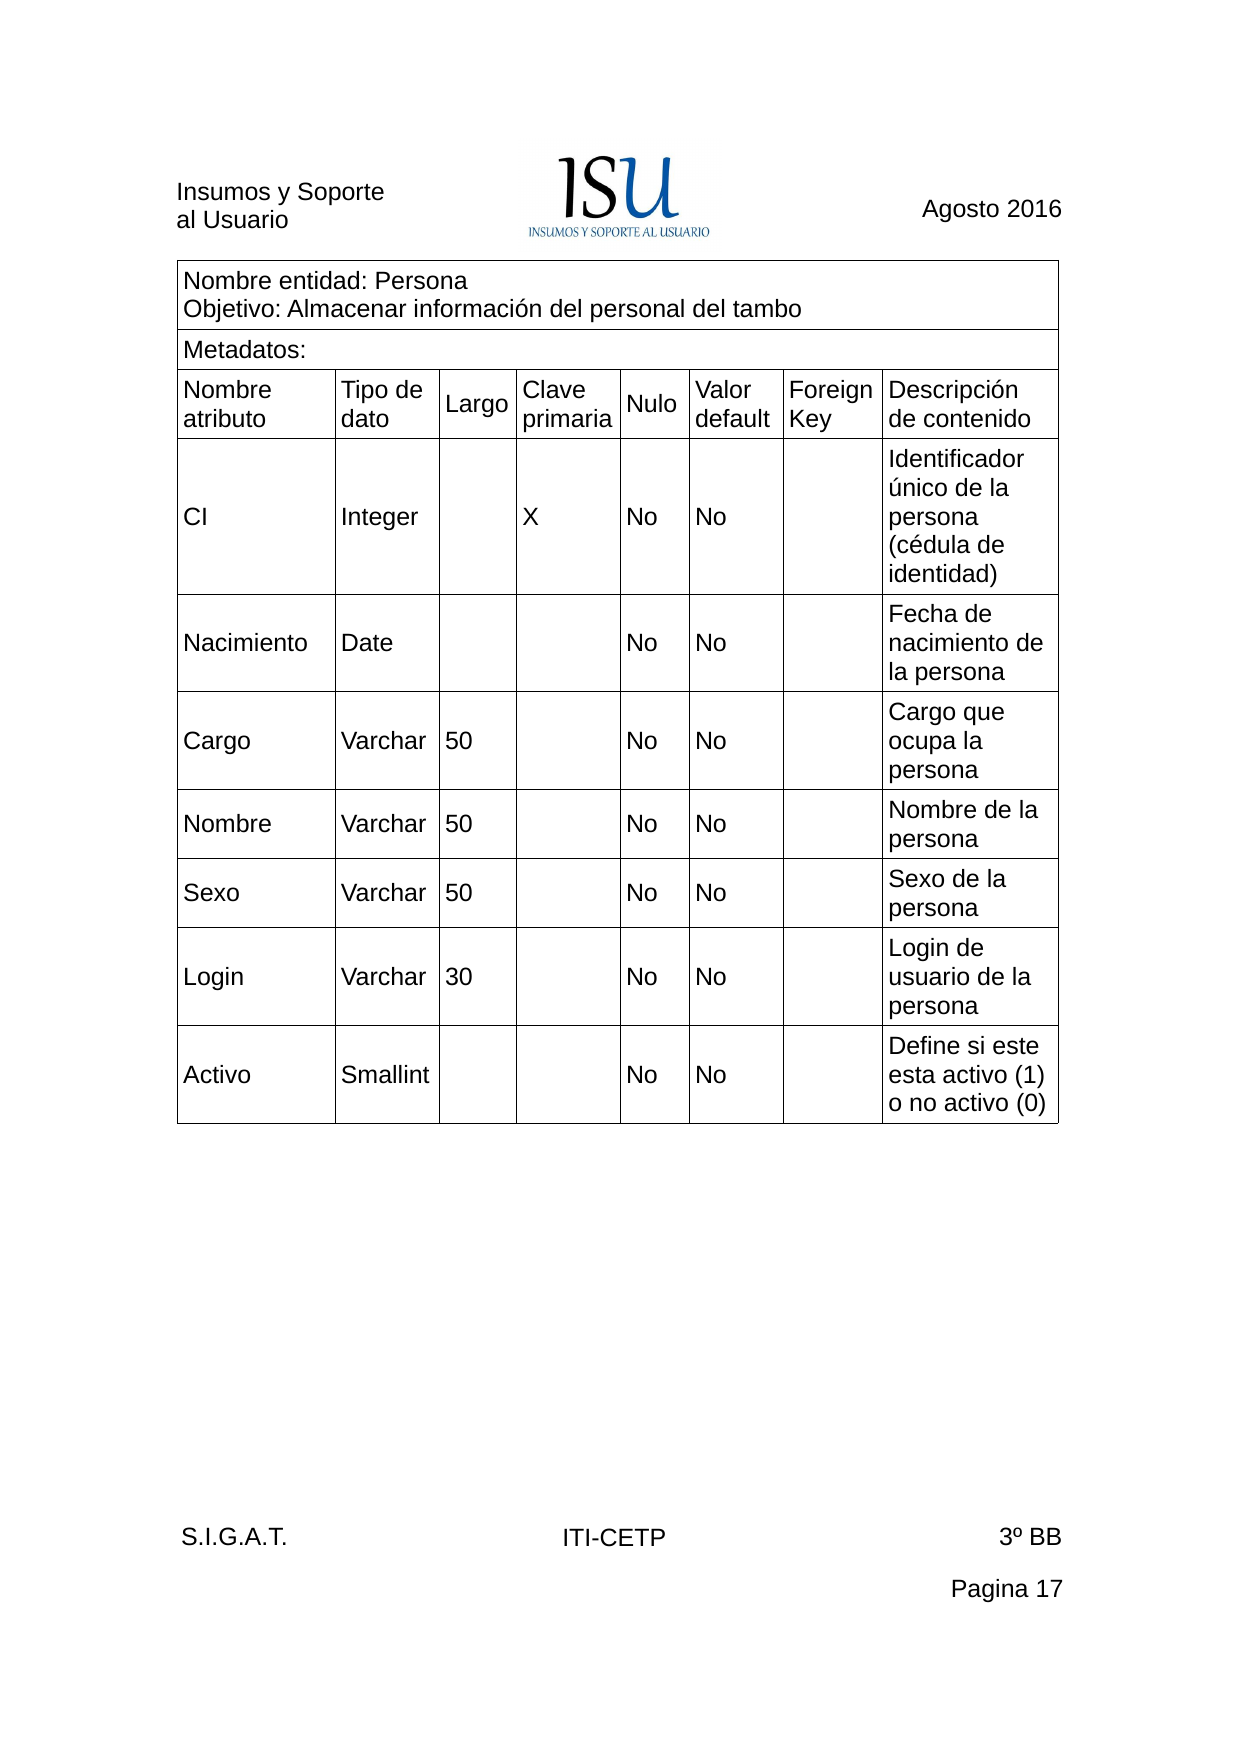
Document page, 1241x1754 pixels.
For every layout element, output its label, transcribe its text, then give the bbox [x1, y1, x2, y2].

table_cell Login de usuario de la persona [883, 928, 1058, 1025]
table_cell No [621, 595, 689, 691]
table_cell Login [178, 928, 335, 1025]
table_cell No [621, 790, 689, 858]
table_cell [517, 928, 620, 1025]
table_cell No [621, 1026, 689, 1123]
table_cell Largo [440, 370, 516, 438]
table_cell [784, 692, 882, 789]
table_cell [784, 1026, 882, 1123]
table_cell No [690, 928, 783, 1025]
table_cell 50 [440, 859, 516, 927]
table_cell Descripción de contenido [883, 370, 1058, 438]
picture [517, 138, 723, 252]
table_cell Tipo de dato [336, 370, 439, 438]
table_cell 50 [440, 790, 516, 858]
table_cell Varchar [336, 859, 439, 927]
table_cell Integer [336, 439, 439, 593]
table_cell No [621, 928, 689, 1025]
table_cell Activo [178, 1026, 335, 1123]
table_cell No [690, 790, 783, 858]
table_cell Valor default [690, 370, 783, 438]
table_cell Fecha de nacimiento de la persona [883, 595, 1058, 691]
table_cell Define si este esta activo (1) o no activo (0) [883, 1026, 1058, 1123]
table_cell 30 [440, 928, 516, 1025]
table_cell Sexo de la persona [883, 859, 1058, 927]
table_cell Metadatos: [178, 330, 1058, 369]
table_cell [517, 692, 620, 789]
table_cell [517, 595, 620, 691]
table_cell No [621, 692, 689, 789]
table_cell [784, 439, 882, 593]
table_cell Nombre de la persona [883, 790, 1058, 858]
table_cell No [690, 692, 783, 789]
table_cell No [621, 439, 689, 593]
table_cell X [517, 439, 620, 593]
table_cell CI [178, 439, 335, 593]
table_cell [784, 928, 882, 1025]
table_cell Nacimiento [178, 595, 335, 691]
table_cell No [690, 859, 783, 927]
table_cell No [621, 859, 689, 927]
table_cell [517, 1026, 620, 1123]
table_cell No [690, 439, 783, 593]
table_cell [517, 790, 620, 858]
table_cell [784, 595, 882, 691]
table_cell Sexo [178, 859, 335, 927]
table_cell Varchar [336, 692, 439, 789]
table_cell Nombre atributo [178, 370, 335, 438]
table_cell Foreign Key [784, 370, 882, 438]
table_cell [784, 790, 882, 858]
table_cell Cargo [178, 692, 335, 789]
table_cell Cargo que ocupa la persona [883, 692, 1058, 789]
table_cell [440, 1026, 516, 1123]
table_cell Nulo [621, 370, 689, 438]
table_cell No [690, 1026, 783, 1123]
table_cell Nombre [178, 790, 335, 858]
table_cell Date [336, 595, 439, 691]
table_cell [440, 595, 516, 691]
table_cell [440, 439, 516, 593]
table_cell Identificador único de la persona (cédula de identidad) [883, 439, 1058, 593]
table_cell Varchar [336, 790, 439, 858]
table_cell No [690, 595, 783, 691]
table_cell Varchar [336, 928, 439, 1025]
table_cell Clave primaria [517, 370, 620, 438]
table_header Nombre entidad: Persona Objetivo: Almacenar información del personal del tambo [178, 261, 1058, 329]
table_cell Smallint [336, 1026, 439, 1123]
table_cell 50 [440, 692, 516, 789]
table_cell [517, 859, 620, 927]
table_cell [784, 859, 882, 927]
